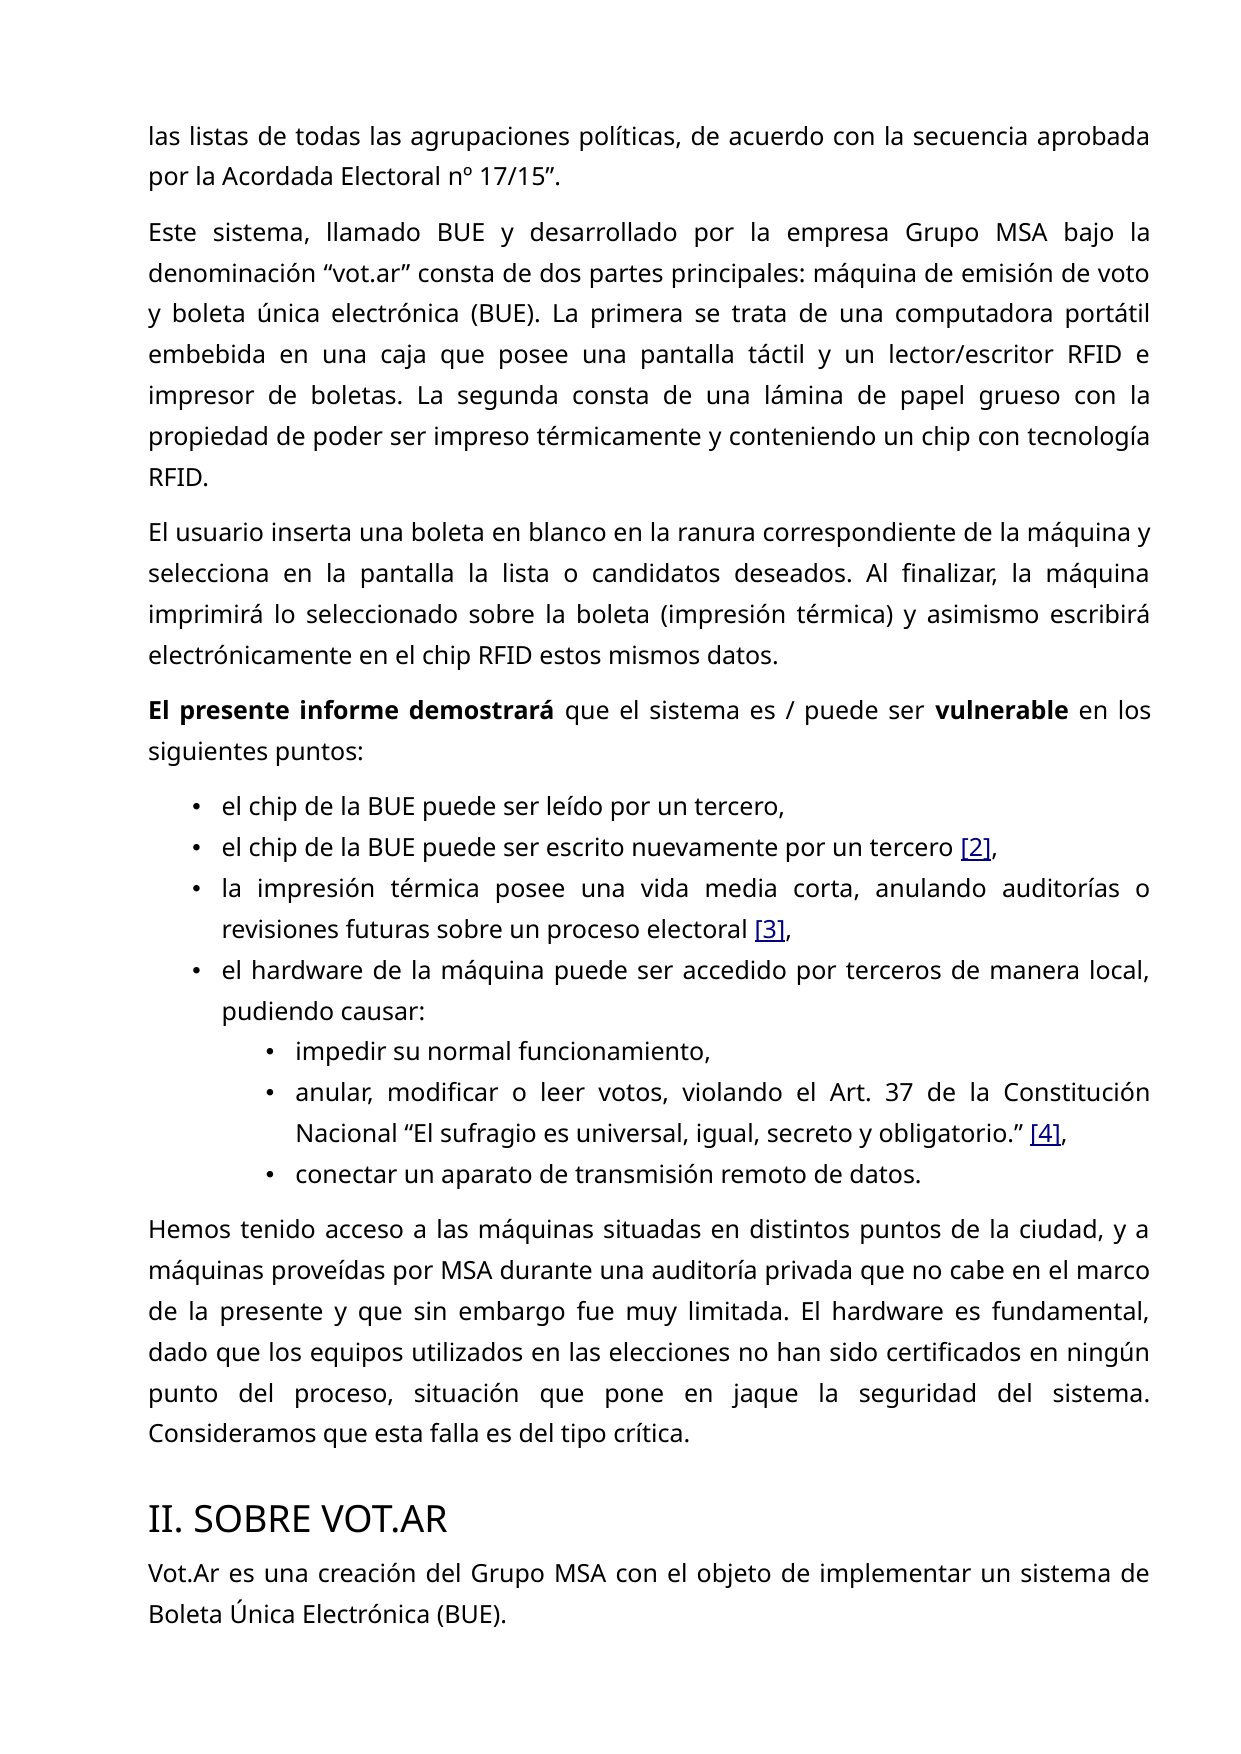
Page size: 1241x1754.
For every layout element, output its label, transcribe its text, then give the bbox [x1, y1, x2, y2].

list impedir su normal funcionamiento, [266, 1034, 1151, 1068]
text Este sistema, llamado BUE y desarrollado por la empresa Grupo MSA bajo la denominación “vot.ar” consta de dos partes principales: máquina de emisión de voto y boleta única electrónica (BUE). La primera se trata de una computadora portátil embebida en una caja que posee una pantalla táctil y un lector/escritor RFID e impresor de boletas. La segunda consta de una lámina de papel grueso con la propiedad de poder ser impreso térmicamente y conteniendo un chip con tecnología RFID. [148, 214, 1151, 493]
subtitle II. SOBRE VOT.AR [148, 1492, 1151, 1543]
text El presente informe demostrará que el sistema es / puede ser vulnerable en los siguientes puntos: [148, 693, 1151, 768]
list el chip de la BUE puede ser leído por un tercero, [192, 789, 1151, 823]
list el hardware de la máquina puede ser accedido por terceros de manera local, pudiendo causar: [192, 952, 1151, 1027]
text las listas de todas las agrupaciones políticas, de acuerdo con la secuencia aprobada por la Acordada Electoral nº 17/15”. [148, 118, 1151, 193]
list el chip de la BUE puede ser escrito nuevamente por un tercero [2], [192, 830, 1151, 864]
list conectar un aparato de transmisión remoto de datos. [266, 1156, 1151, 1191]
list anular, modificar o leer votos, violando el Art. 37 de la Constitución Nacional “El sufragio es universal, igual, secreto y obligatorio.” [4], [266, 1075, 1151, 1150]
text Hemos tenido acceso a las máquinas situadas en distintos puntos de la ciudad, y a máquinas proveídas por MSA durante una auditoría privada que no cabe en el marco de la presente y que sin embargo fue muy limitada. El hardware es fundamental, dado que los equipos utilizados en las elecciones no han sido certificados en ningún punto del proceso, situación que pone en jaque la seguridad del sistema. Consideramos que esta falla es del tipo crítica. [148, 1212, 1151, 1450]
text El usuario inserta una boleta en blanco en la ranura correspondiente de la máquina y selecciona en la pantalla la lista o candidatos deseados. Al finalizar, la máquina imprimirá lo seleccionado sobre la boleta (impresión térmica) y asimismo escribirá electrónicamente en el chip RFID estos mismos datos. [148, 515, 1151, 671]
text Vot.Ar es una creación del Grupo MSA con el objeto de implementar un sistema de Boleta Única Electrónica (BUE). [148, 1556, 1151, 1631]
list la impresión térmica posee una vida media corta, anulando auditorías o revisiones futuras sobre un proceso electoral [3], [192, 871, 1151, 946]
